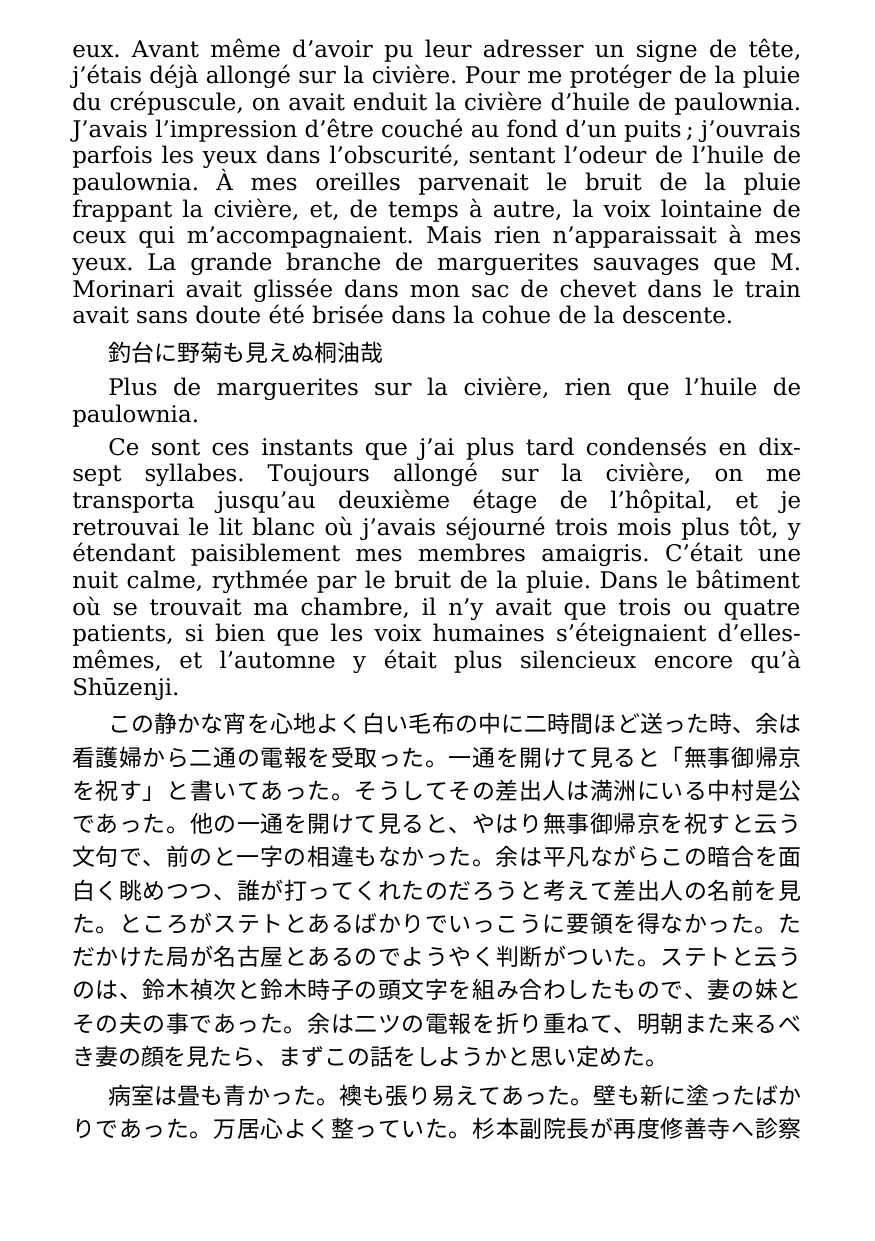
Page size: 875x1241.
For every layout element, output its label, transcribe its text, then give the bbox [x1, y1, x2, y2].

text Ce sont ces instants que j’ai plus tard condensés en dix-sept syllabes. Toujours allongé sur la civière, on me transporta jusqu’au deuxième étage de l’hôpital, et je retrouvai le lit blanc où j’avais séjourné trois mois plus tôt, y étendant paisiblement mes membres amaigris. C’était une nuit calme, rythmée par le bruit de la pluie. Dans le bâtiment où se trouvait ma chambre, il n’y avait que trois ou quatre patients, si bien que les voix humaines s’éteignaient d’elles-mêmes, et l’automne y était plus silencieux encore qu’à Shūzenji. [72, 434, 802, 700]
text Plus de marguerites sur la civière, rien que l’huile de paulownia. [72, 374, 802, 428]
text 病室は畳も青かった。襖も張り易えてあった。壁も新に塗ったばかりであった。万居心よく整っていた。杉本副院長が再度修善寺へ診察 [72, 1078, 802, 1144]
text この静かな宵を心地よく白い毛布の中に二時間ほど送った時、余は看護婦から二通の電報を受取った。一通を開けて見ると「無事御帰京を祝す」と書いてあった。そうしてその差出人は満洲にいる中村是公であった。他の一通を開けて見ると、やはり無事御帰京を祝すと云う文句で、前のと一字の相違もなかった。余は平凡ながらこの暗合を面白く眺めつつ、誰が打ってくれたのだろうと考えて差出人の名前を見た。ところがステトとあるばかりでいっこうに要領を得なかった。ただかけた局が名古屋とあるのでようやく判断がついた。ステトと云うのは、鈴木禎次と鈴木時子の頭文字を組み合わしたもので、妻の妹とその夫の事であった。余は二ツの電報を折り重ねて、明朝また来るべき妻の顔を見たら、まずこの話をしようかと思い定めた。 [72, 706, 802, 1072]
text eux. Avant même d’avoir pu leur adresser un signe de tête, j’étais déjà allongé sur la civière. Pour me protéger de la pluie du crépuscule, on avait enduit la civière d’huile de paulownia. J’avais l’impression d’être couché au fond d’un puits ; j’ouvrais parfois les yeux dans l’obscurité, sentant l’odeur de l’huile de paulownia. À mes oreilles parvenait le bruit de la pluie frappant la civière, et, de temps à autre, la voix lointaine de ceux qui m’accompagnaient. Mais rien n’apparaissait à mes yeux. La grande branche de marguerites sauvages que M. Morinari avait glissée dans mon sac de chevet dans le train avait sans doute été brisée dans la cohue de la descente. [72, 36, 802, 329]
text 釣台に野菊も見えぬ桐油哉 [72, 335, 802, 368]
